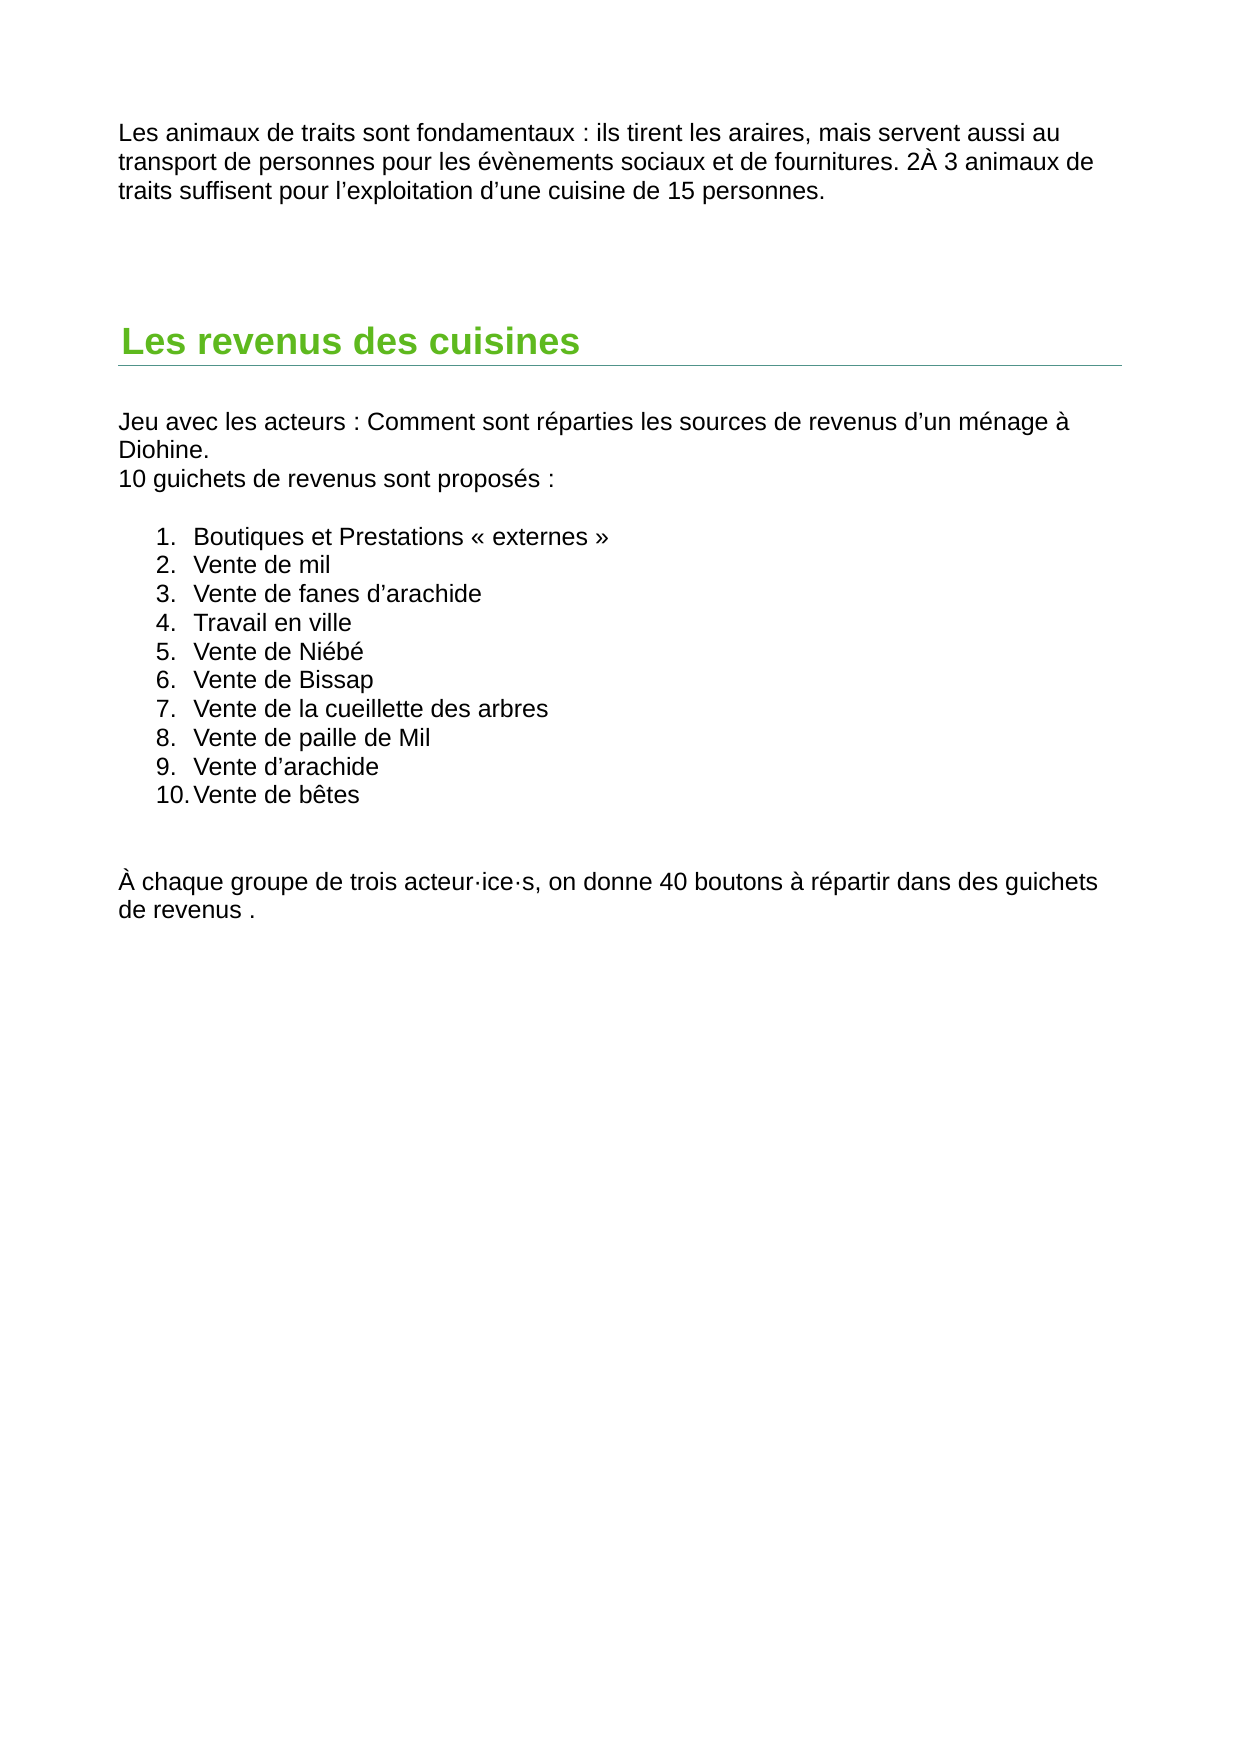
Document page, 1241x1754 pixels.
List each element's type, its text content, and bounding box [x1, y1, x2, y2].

text Les animaux de traits sont fondamentaux : ils tirent les araires, mais servent aussi au transport de personnes pour les évènements sociaux et de fournitures. 2À 3 animaux de traits suffisent pour l’exploitation d’une cuisine de 15 personnes. [118, 118, 1122, 204]
list Vente de mil [156, 550, 1122, 579]
list Boutiques et Prestations « externes » [156, 521, 1122, 550]
text Jeu avec les acteurs : Comment sont réparties les sources de revenus d’un ménage à Diohine. 10 guichets de revenus sont proposés : [118, 406, 1122, 493]
list Vente de bêtes [156, 780, 1122, 809]
list Vente de Bissap [156, 665, 1122, 694]
list Vente de fanes d’arachide [156, 579, 1122, 608]
list Vente de Niébé [156, 636, 1122, 665]
list Vente de paille de Mil [156, 723, 1122, 751]
text À chaque groupe de trois acteur·ice·s, on donne 40 boutons à répartir dans des guichets de revenus . [118, 866, 1122, 924]
list Travail en ville [156, 608, 1122, 636]
list Vente d’arachide [156, 751, 1122, 780]
subtitle Les revenus des cuisines [118, 316, 1122, 365]
list Vente de la cueillette des arbres [156, 694, 1122, 723]
